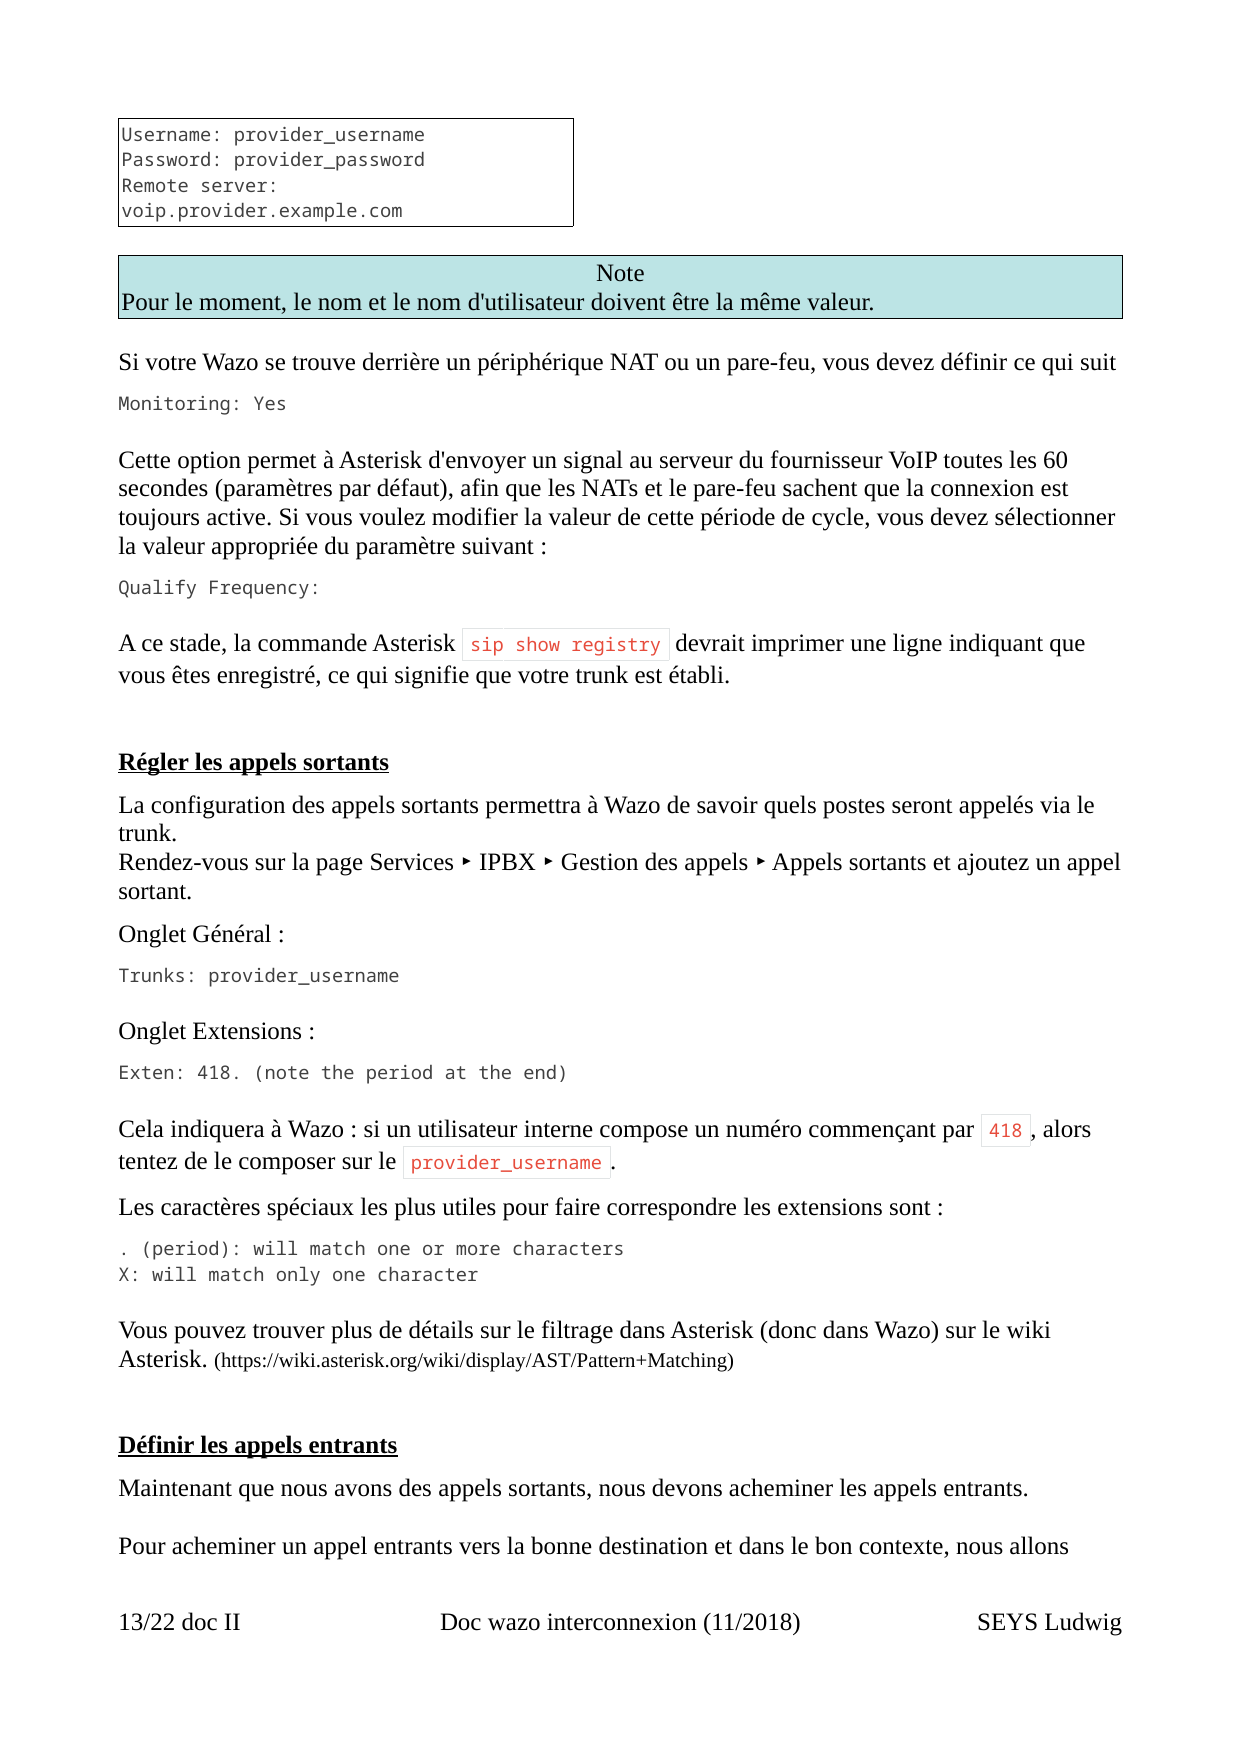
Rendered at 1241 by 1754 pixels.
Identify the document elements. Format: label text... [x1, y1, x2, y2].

text Qualify Frequency: [118, 574, 1122, 599]
text Cela indiquera à Wazo : si un utilisateur interne compose un numéro commençant par 418, alors tentez de le composer sur le provider_username. [118, 1114, 1122, 1178]
text Password: provider_password [119, 144, 573, 169]
text Si votre Wazo se trouve derrière un périphérique NAT ou un pare-feu, vous devez définir ce qui suit [118, 347, 1122, 376]
text Les caractères spéciaux les plus utiles pour faire correspondre les extensions sont : [118, 1192, 1122, 1221]
text La configuration des appels sortants permettra à Wazo de savoir quels postes seront appelés via le trunk. [118, 790, 1122, 847]
text Username: provider_username [119, 119, 573, 144]
text Maintenant que nous avons des appels sortants, nous devons acheminer les appels entrants. [118, 1473, 1122, 1502]
text Définir les appels entrants [118, 1430, 1122, 1459]
text Monitoring: Yes [118, 390, 1122, 416]
text Pour acheminer un appel entrants vers la bonne destination et dans le bon contexte, nous allons [118, 1531, 1122, 1559]
text Remote server: voip.provider.example.com [119, 169, 573, 226]
text Régler les appels sortants [118, 747, 1122, 775]
text Trunks: provider_username [118, 962, 1122, 988]
text Rendez-vous sur la page Services ‣ IPBX ‣ Gestion des appels ‣ Appels sortants et ajoutez un appel sortant. [118, 847, 1122, 905]
text Pour le moment, le nom et le nom d'utilisateur doivent être la même valeur. [119, 284, 1122, 318]
text Exten: 418. (note the period at the end) [118, 1059, 1122, 1085]
text X: will match only one character [118, 1261, 1122, 1286]
text Onglet Général : [118, 919, 1122, 948]
text Vous pouvez trouver plus de détails sur le filtrage dans Asterisk (donc dans Wazo) sur le wiki Asterisk. (https://wiki.asterisk.org/wiki/display/AST/Pattern+Matching) [118, 1315, 1122, 1373]
text A ce stade, la commande Asterisk sip show registry devrait imprimer une ligne indiquant que vous êtes enregistré, ce qui signifie que votre trunk est établi. [118, 628, 1122, 689]
text Onglet Extensions : [118, 1016, 1122, 1045]
text . (period): will match one or more characters [118, 1235, 1122, 1261]
text Cette option permet à Asterisk d'envoyer un signal au serveur du fournisseur VoIP toutes les 60 secondes (paramètres par défaut), afin que les NATs et le pare-feu sachent que la connexion est toujours active. Si vous voulez modifier la valeur de cette période de cycle, vous devez sélectionner la valeur appropriée du paramètre suivant : [118, 445, 1122, 560]
text Note [119, 256, 1122, 284]
